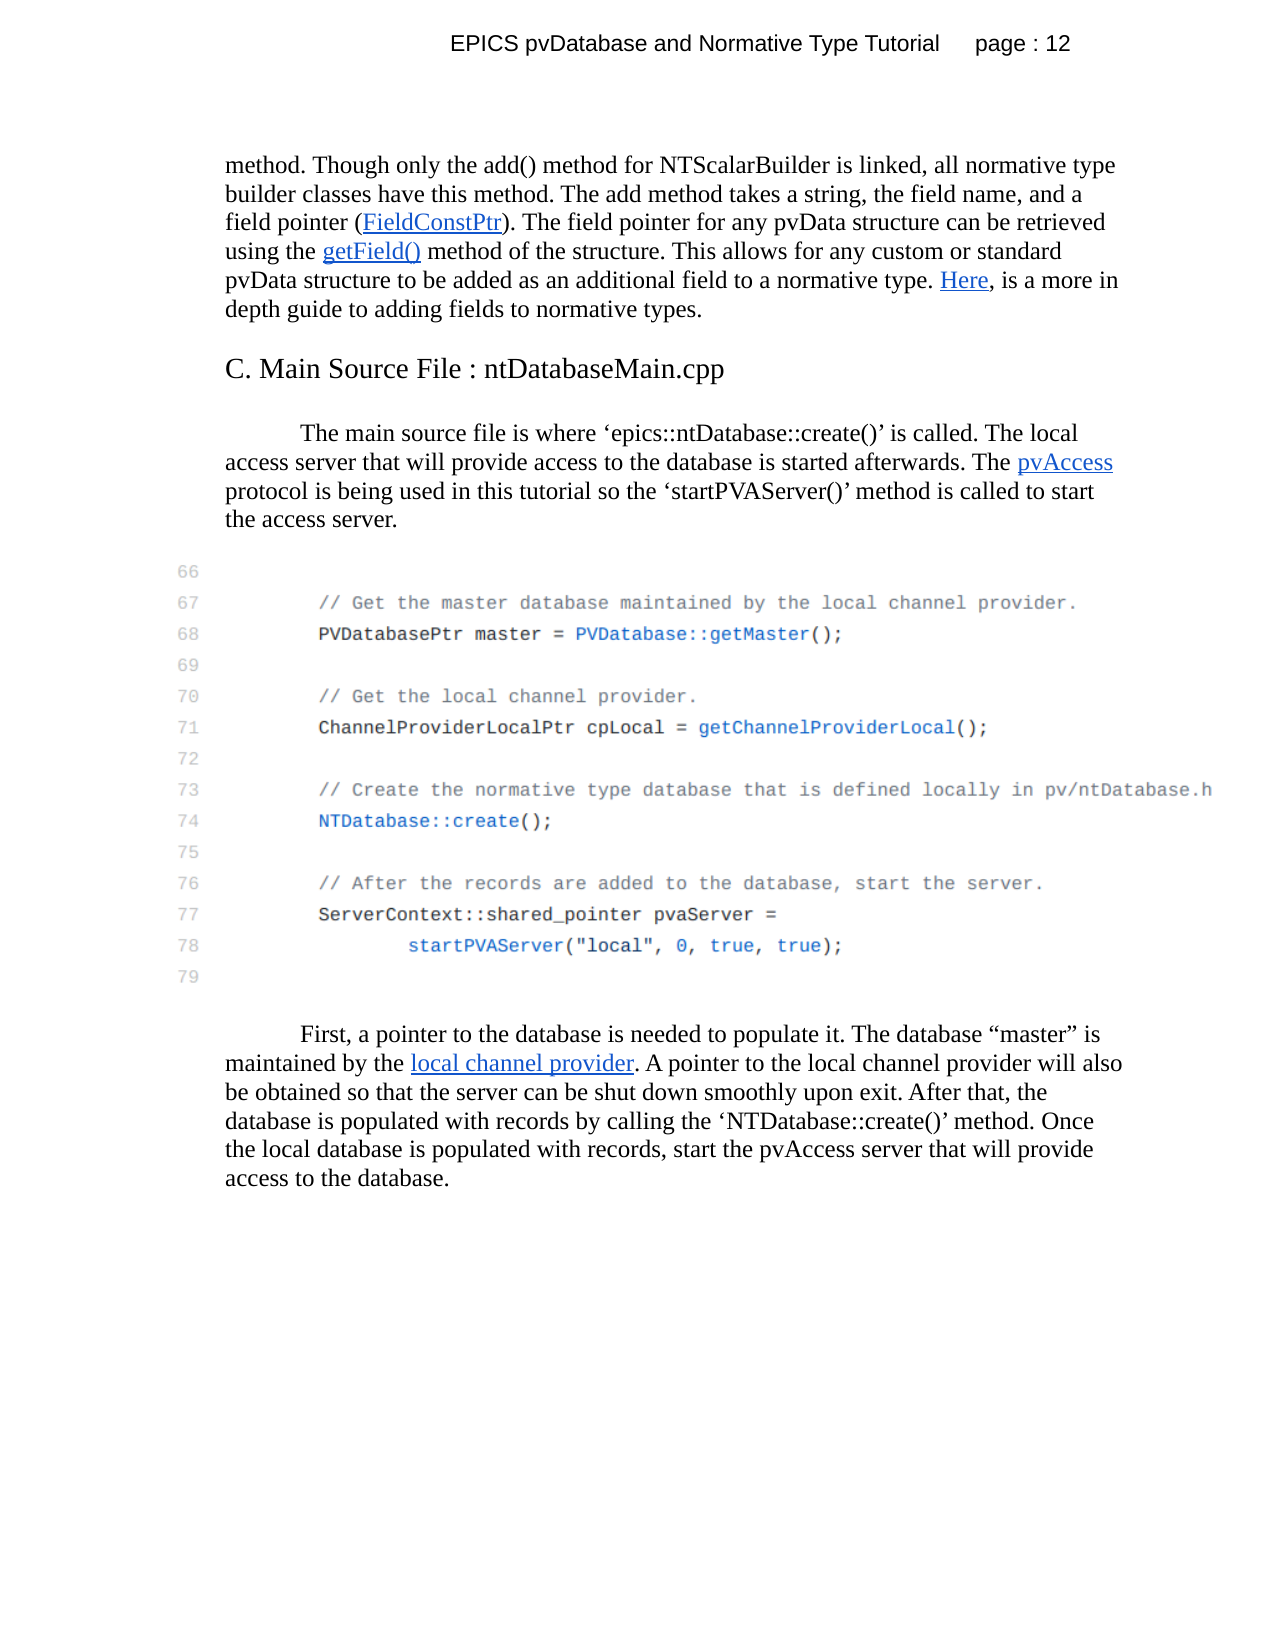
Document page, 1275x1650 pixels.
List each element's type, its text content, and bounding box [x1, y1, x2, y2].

text First, a pointer to the database is needed to populate it. The database “master” is maintained by the local channel provider. A pointer to the local channel provider will also be obtained so that the server can be shut down smoothly upon exit. After that, the database is populated with records by calling the ‘NTDatabase::create()’ method. Once the local database is populated with records, start the pvAccess server that will provide access to the database. [225, 1019, 1125, 1192]
text C. Main Source File : ntDatabaseMain.cpp [150, 351, 1125, 385]
text The main source file is where ‘epics::ntDatabase::create()’ is called. The local access server that will provide access to the database is started afterwards. The pvAccess protocol is being used in this tutorial so the ‘startPVAServer()’ method is called to start the access server. [225, 418, 1125, 533]
picture [150, 559, 1275, 994]
text method. Though only the add() method for NTScalarBuilder is linked, all normative type builder classes have this method. The add method takes a string, the field name, and a field pointer (FieldConstPtr). The field pointer for any pvData structure can be retrieved using the getField() method of the structure. This allows for any custom or standard pvData structure to be added as an additional field to a normative type. Here, is a more in depth guide to adding fields to normative types. [225, 150, 1125, 322]
